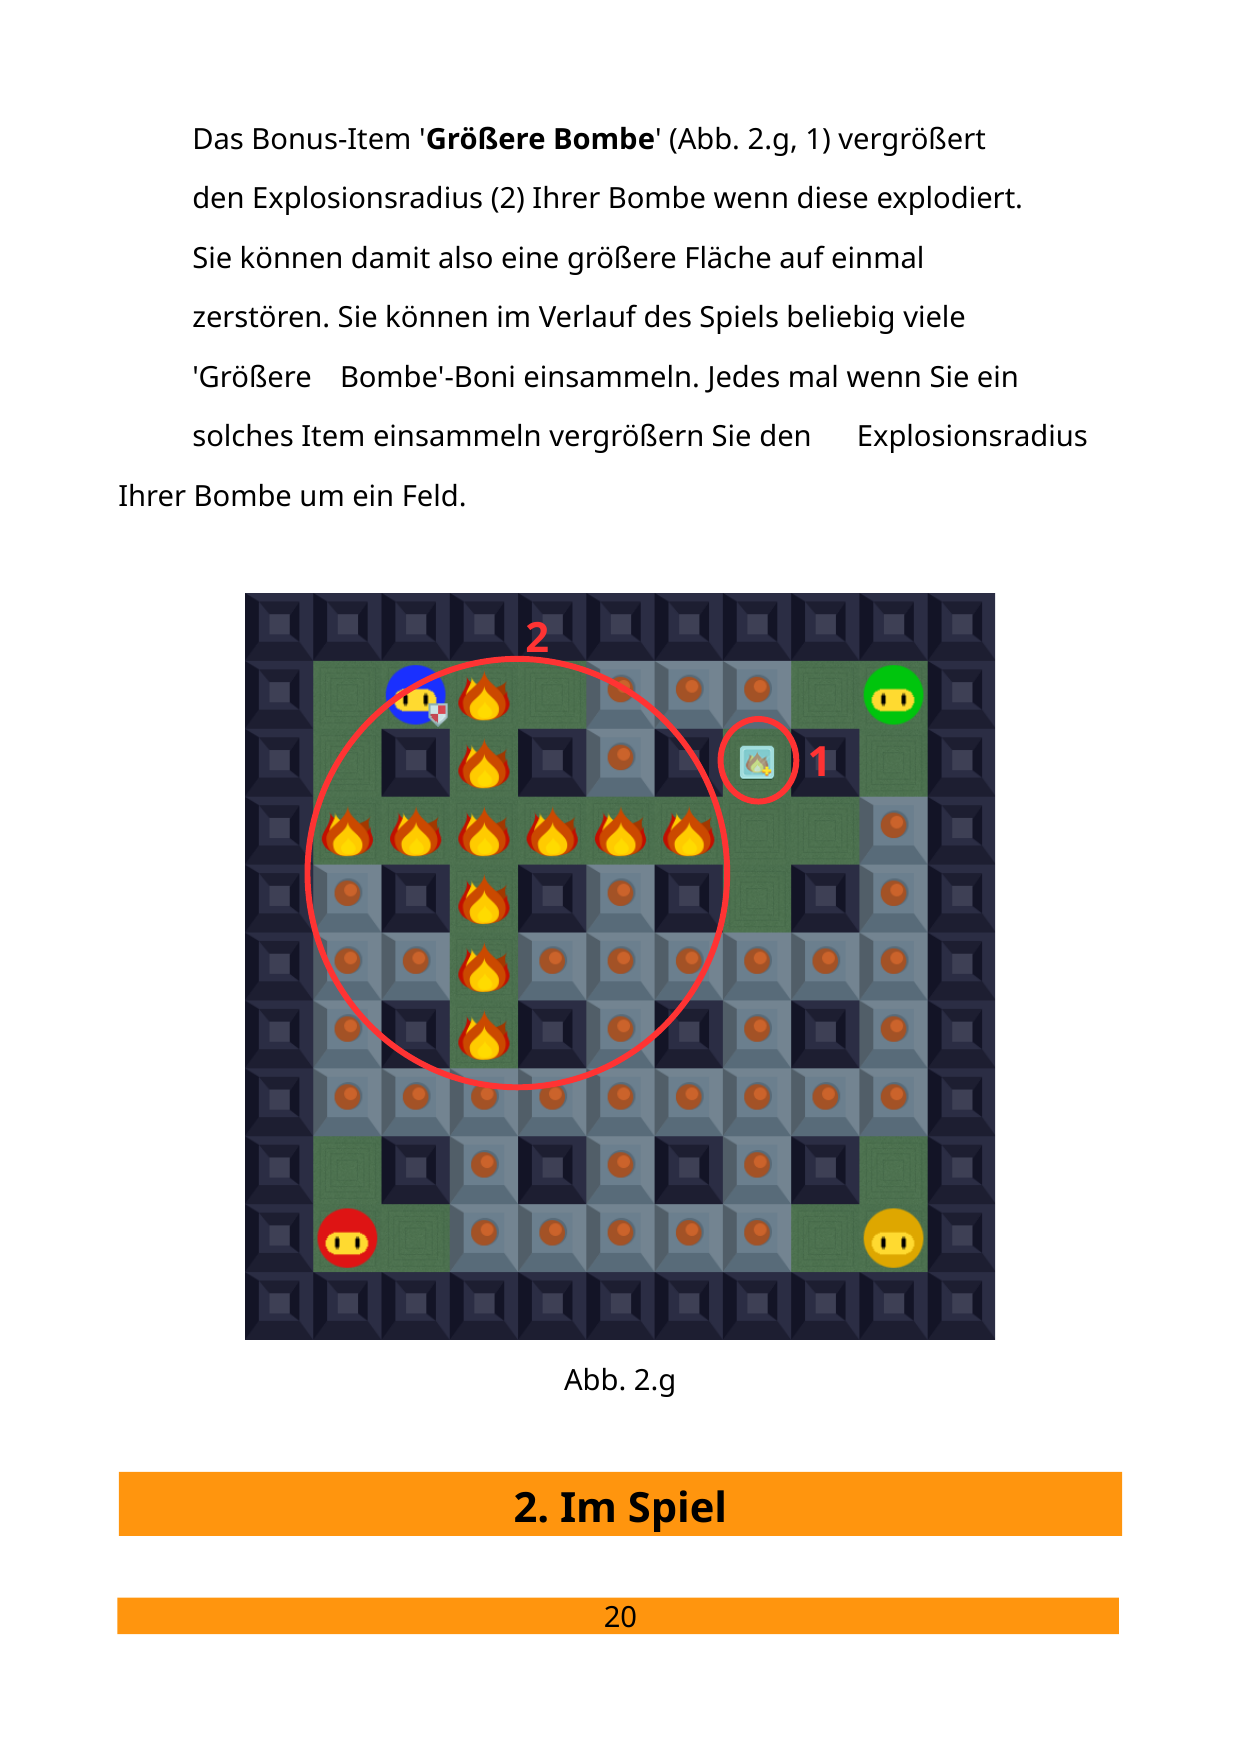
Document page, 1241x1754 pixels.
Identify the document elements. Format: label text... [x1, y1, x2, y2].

text den Explosionsradius (2) Ihrer Bombe wenn diese explodiert. [118, 178, 1122, 217]
text Das Bonus-Item 'Größere Bombe' (Abb. 2.g, 1) vergrößert [118, 118, 1122, 158]
picture [245, 593, 996, 1340]
text Sie können damit also eine größere Fläche auf einmal zerstören. Sie können im Verlauf des Spiels beliebig viele 'Größere Bombe'-Boni einsammeln. Jedes mal wenn Sie ein solches Item einsammeln vergrößern Sie den Explosionsradius Ihrer Bombe um ein Feld. [118, 237, 1122, 515]
text Abb. 2.g [118, 594, 1122, 1399]
